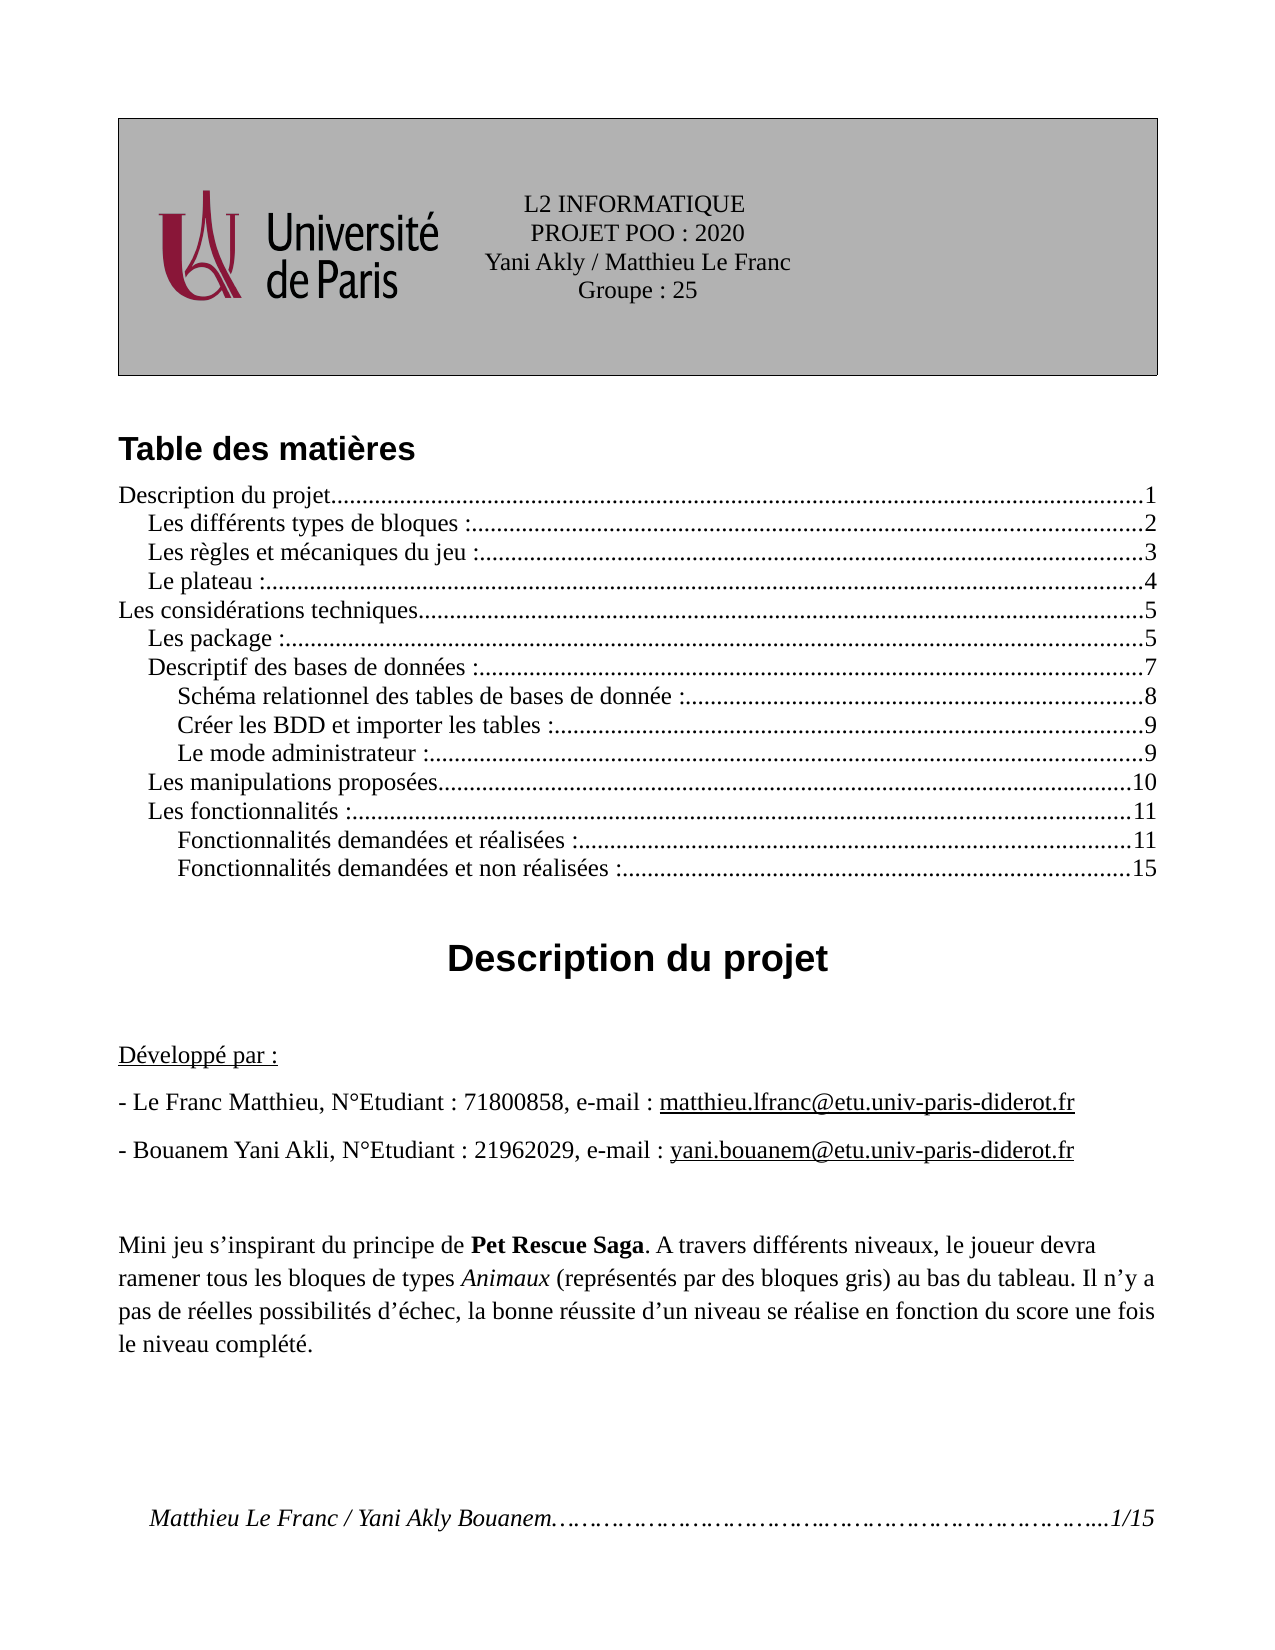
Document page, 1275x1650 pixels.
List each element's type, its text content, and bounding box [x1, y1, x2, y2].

text Les différents types de bloques : 2 [148, 508, 1157, 537]
text Schéma relationnel des tables de bases de donnée : 8 [177, 681, 1157, 710]
text Fonctionnalités demandées et non réalisées : 15 [177, 853, 1157, 882]
picture [137, 164, 462, 332]
text Les règles et mécaniques du jeu : 3 [148, 537, 1157, 566]
subtitle Table des matières [118, 429, 1157, 467]
text Les fonctionnalités : 11 [148, 796, 1157, 825]
text Fonctionnalités demandées et réalisées : 11 [177, 825, 1157, 853]
text Les considérations techniques 5 [118, 595, 1157, 623]
text Les manipulations proposées 10 [148, 767, 1157, 796]
text - Bouanem Yani Akli, N°Etudiant : 21962029, e-mail : yani.bouanem@etu.univ-paris-diderot.fr [118, 1135, 1157, 1164]
subtitle Description du projet [118, 936, 1157, 979]
text Le plateau : 4 [148, 566, 1157, 595]
text Les package : 5 [148, 623, 1157, 652]
text Créer les BDD et importer les tables : 9 [177, 710, 1157, 738]
text - Le Franc Matthieu, N°Etudiant : 71800858, e-mail : matthieu.lfranc@etu.univ-paris-diderot.fr [118, 1087, 1157, 1116]
text Mini jeu s’inspirant du principe de Pet Rescue Saga. A travers différents niveaux, le joueur devra ramener tous les bloques de types Animaux (représentés par des bloques gris) au bas du tableau. Il n’y a pas de réelles possibilités d’échec, la bonne réussite d’un niveau se réalise en fonction du score une fois le niveau complété. [118, 1230, 1157, 1358]
text Le mode administrateur : 9 [177, 738, 1157, 767]
text Descriptif des bases de données : 7 [148, 652, 1157, 681]
text Développé par : [118, 1040, 1157, 1068]
text Description du projet 1 [118, 480, 1157, 508]
